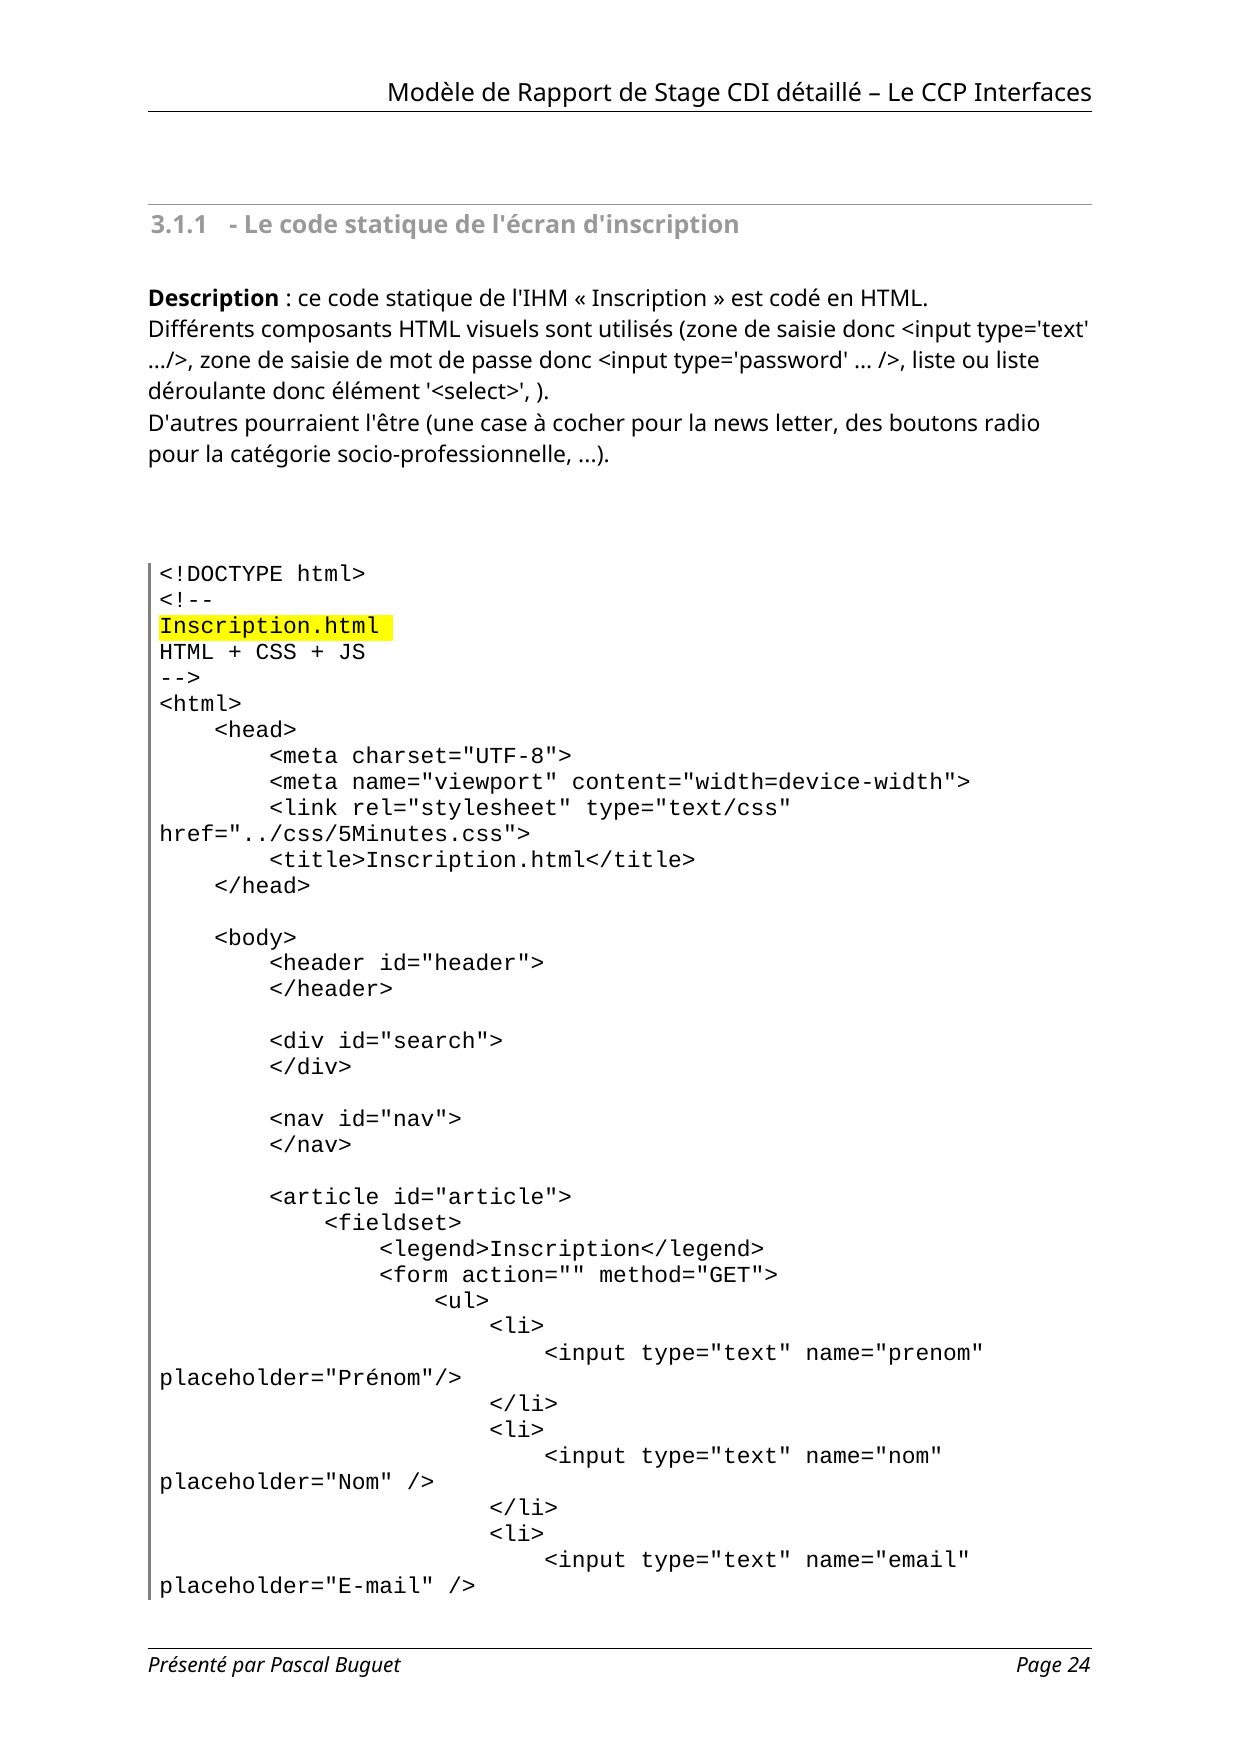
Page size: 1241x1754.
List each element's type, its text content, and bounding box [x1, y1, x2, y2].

text <input type="text" name="email" placeholder="E-mail" /> [151, 1548, 1092, 1600]
text Inscription.html [151, 614, 1092, 641]
text <input type="text" name="nom" placeholder="Nom" /> [151, 1444, 1092, 1496]
subtitle - Le code statique de l'écran d'inscription [148, 205, 1092, 244]
text <form action="" method="GET"> [151, 1263, 1092, 1289]
text </header> [151, 978, 1092, 1004]
text <body> [151, 926, 1092, 952]
text <title>Inscription.html</title> [151, 848, 1092, 874]
text --> [151, 666, 1092, 692]
text </div> [151, 1056, 1092, 1081]
text </li> [151, 1393, 1092, 1419]
text <ul> [151, 1289, 1092, 1315]
text <nav id="nav"> [151, 1107, 1092, 1133]
text <head> [151, 718, 1092, 744]
text D'autres pourraient l'être (une case à cocher pour la news letter, des boutons radio pour la catégorie socio-professionnelle, ...). [148, 406, 1092, 469]
text <link rel="stylesheet" type="text/css" href="../css/5Minutes.css"> [151, 796, 1092, 848]
text <div id="search"> [151, 1029, 1092, 1056]
text <!DOCTYPE html> [151, 563, 1092, 589]
text <header id="header"> [151, 952, 1092, 978]
text <li> [151, 1315, 1092, 1341]
text <li> [151, 1419, 1092, 1444]
text <meta charset="UTF-8"> [151, 744, 1092, 770]
text <html> [151, 692, 1092, 718]
text <legend>Inscription</legend> [151, 1237, 1092, 1263]
text Différents composants HTML visuels sont utilisés (zone de saisie donc <input type='text' …/>, zone de saisie de mot de passe donc <input type='password' … />, liste ou liste déroulante donc élément '<select>', ). [148, 313, 1092, 406]
text <meta name="viewport" content="width=device-width"> [151, 770, 1092, 796]
text </head> [151, 874, 1092, 900]
text </nav> [151, 1133, 1092, 1159]
text Description : ce code statique de l'IHM « Inscription » est codé en HTML. [148, 281, 1092, 313]
text HTML + CSS + JS [151, 641, 1092, 666]
text <!-- [151, 589, 1092, 614]
text <article id="article"> [151, 1185, 1092, 1211]
text <li> [151, 1522, 1092, 1548]
text </li> [151, 1496, 1092, 1522]
text <fieldset> [151, 1211, 1092, 1237]
text <input type="text" name="prenom" placeholder="Prénom"/> [151, 1341, 1092, 1393]
